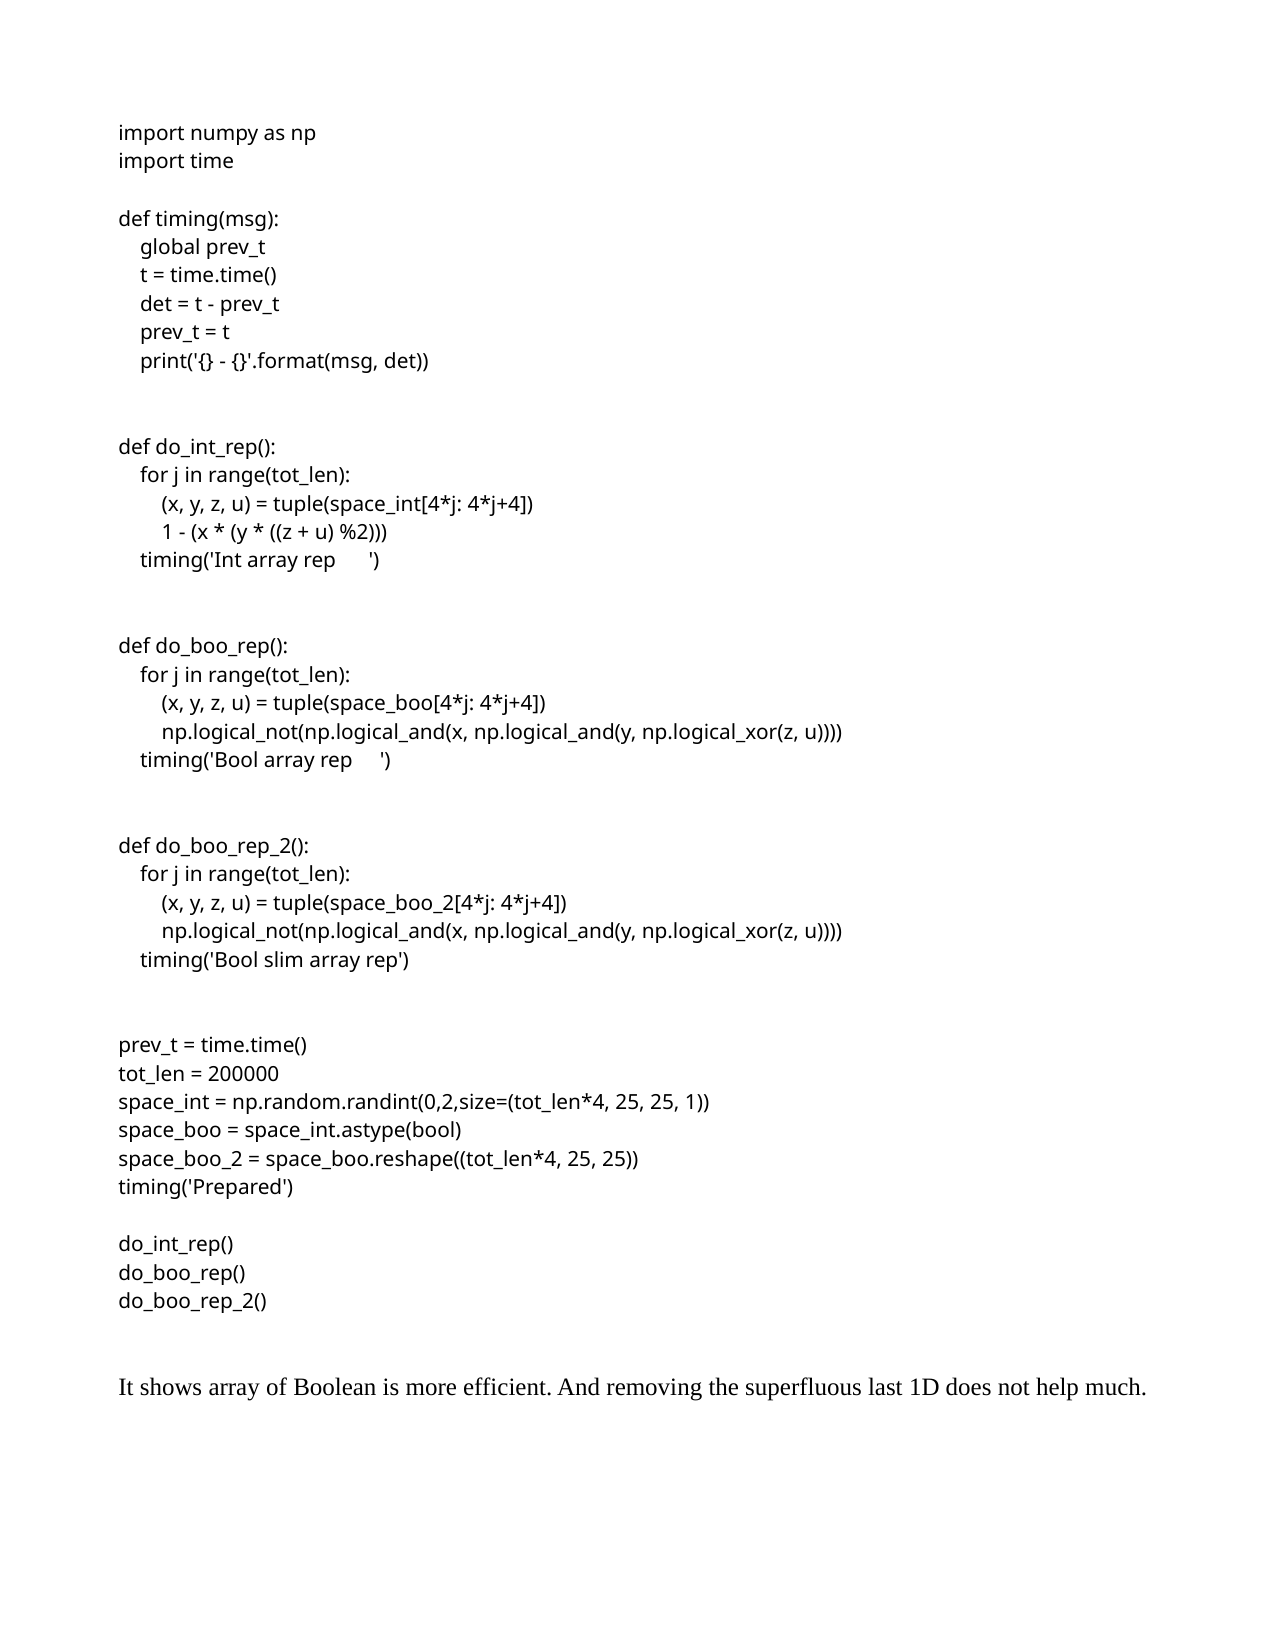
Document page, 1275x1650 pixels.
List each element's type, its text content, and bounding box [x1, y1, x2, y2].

text prev_t = time.time() [118, 1030, 1157, 1059]
text do_boo_rep_2() [118, 1286, 1157, 1315]
text def do_int_rep(): [118, 432, 1157, 460]
text np.logical_not(np.logical_and(x, np.logical_and(y, np.logical_xor(z, u)))) [118, 717, 1157, 745]
text for j in range(tot_len): [118, 660, 1157, 688]
text tot_len = 200000 [118, 1059, 1157, 1087]
text space_boo = space_int.astype(bool) [118, 1116, 1157, 1144]
text space_int = np.random.randint(0,2,size=(tot_len*4, 25, 25, 1)) [118, 1087, 1157, 1116]
text (x, y, z, u) = tuple(space_boo[4*j: 4*j+4]) [118, 688, 1157, 717]
text for j in range(tot_len): [118, 460, 1157, 489]
text do_int_rep() [118, 1229, 1157, 1258]
text It shows array of Boolean is more efficient. And removing the superfluous last 1D does not help much. [118, 1372, 1157, 1401]
text prev_t = t [118, 317, 1157, 346]
text def do_boo_rep_2(): [118, 831, 1157, 859]
text do_boo_rep() [118, 1258, 1157, 1286]
text (x, y, z, u) = tuple(space_int[4*j: 4*j+4]) [118, 489, 1157, 517]
text for j in range(tot_len): [118, 859, 1157, 888]
text def timing(msg): [118, 204, 1157, 232]
text timing('Bool array rep ') [118, 745, 1157, 774]
text timing('Bool slim array rep') [118, 945, 1157, 973]
text det = t - prev_t [118, 289, 1157, 317]
text space_boo_2 = space_boo.reshape((tot_len*4, 25, 25)) [118, 1144, 1157, 1172]
text print('{} - {}'.format(msg, det)) [118, 346, 1157, 374]
text import numpy as np [118, 118, 1157, 147]
text global prev_t [118, 232, 1157, 261]
text 1 - (x * (y * ((z + u) %2))) [118, 517, 1157, 546]
text t = time.time() [118, 261, 1157, 289]
text timing('Prepared') [118, 1172, 1157, 1201]
text import time [118, 147, 1157, 175]
text (x, y, z, u) = tuple(space_boo_2[4*j: 4*j+4]) [118, 888, 1157, 916]
text np.logical_not(np.logical_and(x, np.logical_and(y, np.logical_xor(z, u)))) [118, 916, 1157, 945]
text def do_boo_rep(): [118, 632, 1157, 660]
text timing('Int array rep ') [118, 546, 1157, 574]
